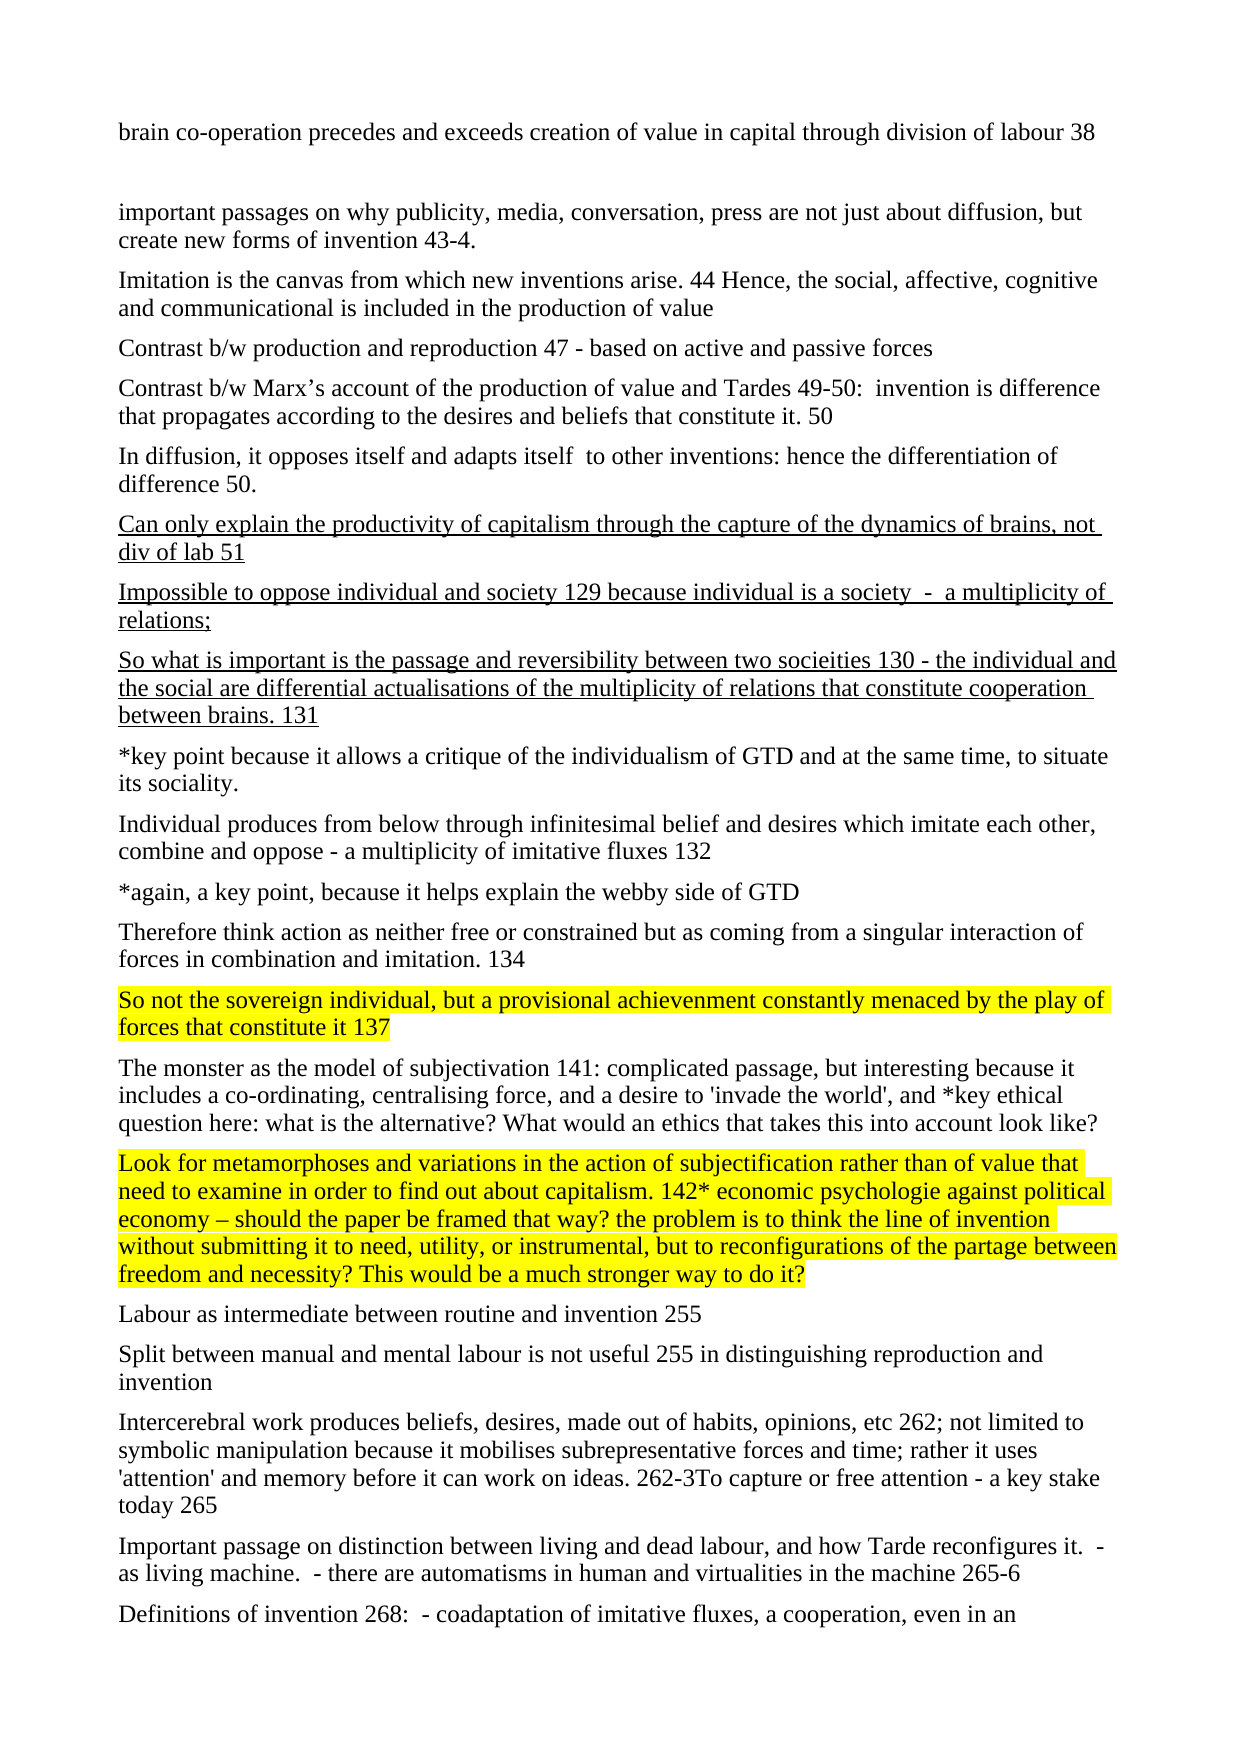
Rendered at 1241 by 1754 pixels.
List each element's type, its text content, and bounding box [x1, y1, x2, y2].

text Definitions of invention 268: - coadaptation of imitative fluxes, a cooperation, even in an [118, 1600, 1122, 1627]
text Intercerebral work produces beliefs, desires, made out of habits, opinions, etc 262; not limited to symbolic manipulation because it mobilises subrepresentative forces and time; rather it uses 'attention' and memory before it can work on ideas. 262-3To capture or free attention - a key stake today 265 [118, 1408, 1122, 1519]
text Contrast b/w Marx’s account of the production of value and Tardes 49-50: invention is difference that propagates according to the desires and beliefs that constitute it. 50 [118, 374, 1122, 430]
text So what is important is the passage and reversibility between two socieities 130 - the individual and the social are differential actualisations of the multiplicity of relations that constitute cooperation between brains. 131 [118, 646, 1122, 729]
text So not the sovereign individual, but a provisional achievenment constantly menaced by the play of forces that constitute it 137 [118, 986, 1122, 1041]
text *again, a key point, because it helps explain the webby side of GTD [118, 878, 1122, 905]
text Important passage on distinction between living and dead labour, and how Tarde reconfigures it. - as living machine. - there are automatisms in human and virtualities in the machine 265-6 [118, 1532, 1122, 1587]
text Look for metamorphoses and variations in the action of subjectification rather than of value that need to examine in order to find out about capitalism. 142* economic psychologie against political economy – should the paper be framed that way? the problem is to think the line of invention without submitting it to need, utility, or instrumental, but to reconfigurations of the partage between freedom and necessity? This would be a much stronger way to do it? [118, 1149, 1122, 1288]
text Imitation is the canvas from which new inventions arise. 44 Hence, the social, affective, cognitive and communicational is included in the production of value [118, 266, 1122, 322]
text The monster as the model of subjectivation 141: complicated passage, but interesting because it includes a co-ordinating, centralising force, and a desire to 'invade the world', and *key ethical question here: what is the alternative? What would an ethics that takes this into account look like? [118, 1054, 1122, 1137]
text Therefore think action as neither free or constrained but as coming from a singular interaction of forces in combination and imitation. 134 [118, 918, 1122, 973]
text important passages on why publicity, media, conversation, press are not just about diffusion, but create new forms of invention 43-4. [118, 198, 1122, 254]
text *key point because it allows a critique of the individualism of GTD and at the same time, to situate its sociality. [118, 742, 1122, 797]
text Individual produces from below through infinitesimal belief and desires which imitate each other, combine and oppose - a multiplicity of imitative fluxes 132 [118, 810, 1122, 865]
text Can only explain the productivity of capitalism through the capture of the dynamics of brains, not div of lab 51 [118, 510, 1122, 566]
text brain co-operation precedes and exceeds creation of value in capital through division of labour 38 [118, 118, 1122, 146]
text Labour as intermediate between routine and invention 255 [118, 1300, 1122, 1328]
text Impossible to oppose individual and society 129 because individual is a society - a multiplicity of relations; [118, 578, 1122, 634]
text Split between manual and mental labour is not useful 255 in distinguishing reproduction and invention [118, 1341, 1122, 1396]
text Contrast b/w production and reproduction 47 - based on active and passive forces [118, 334, 1122, 362]
text In diffusion, it opposes itself and adapts itself to other inventions: hence the differentiation of difference 50. [118, 442, 1122, 498]
